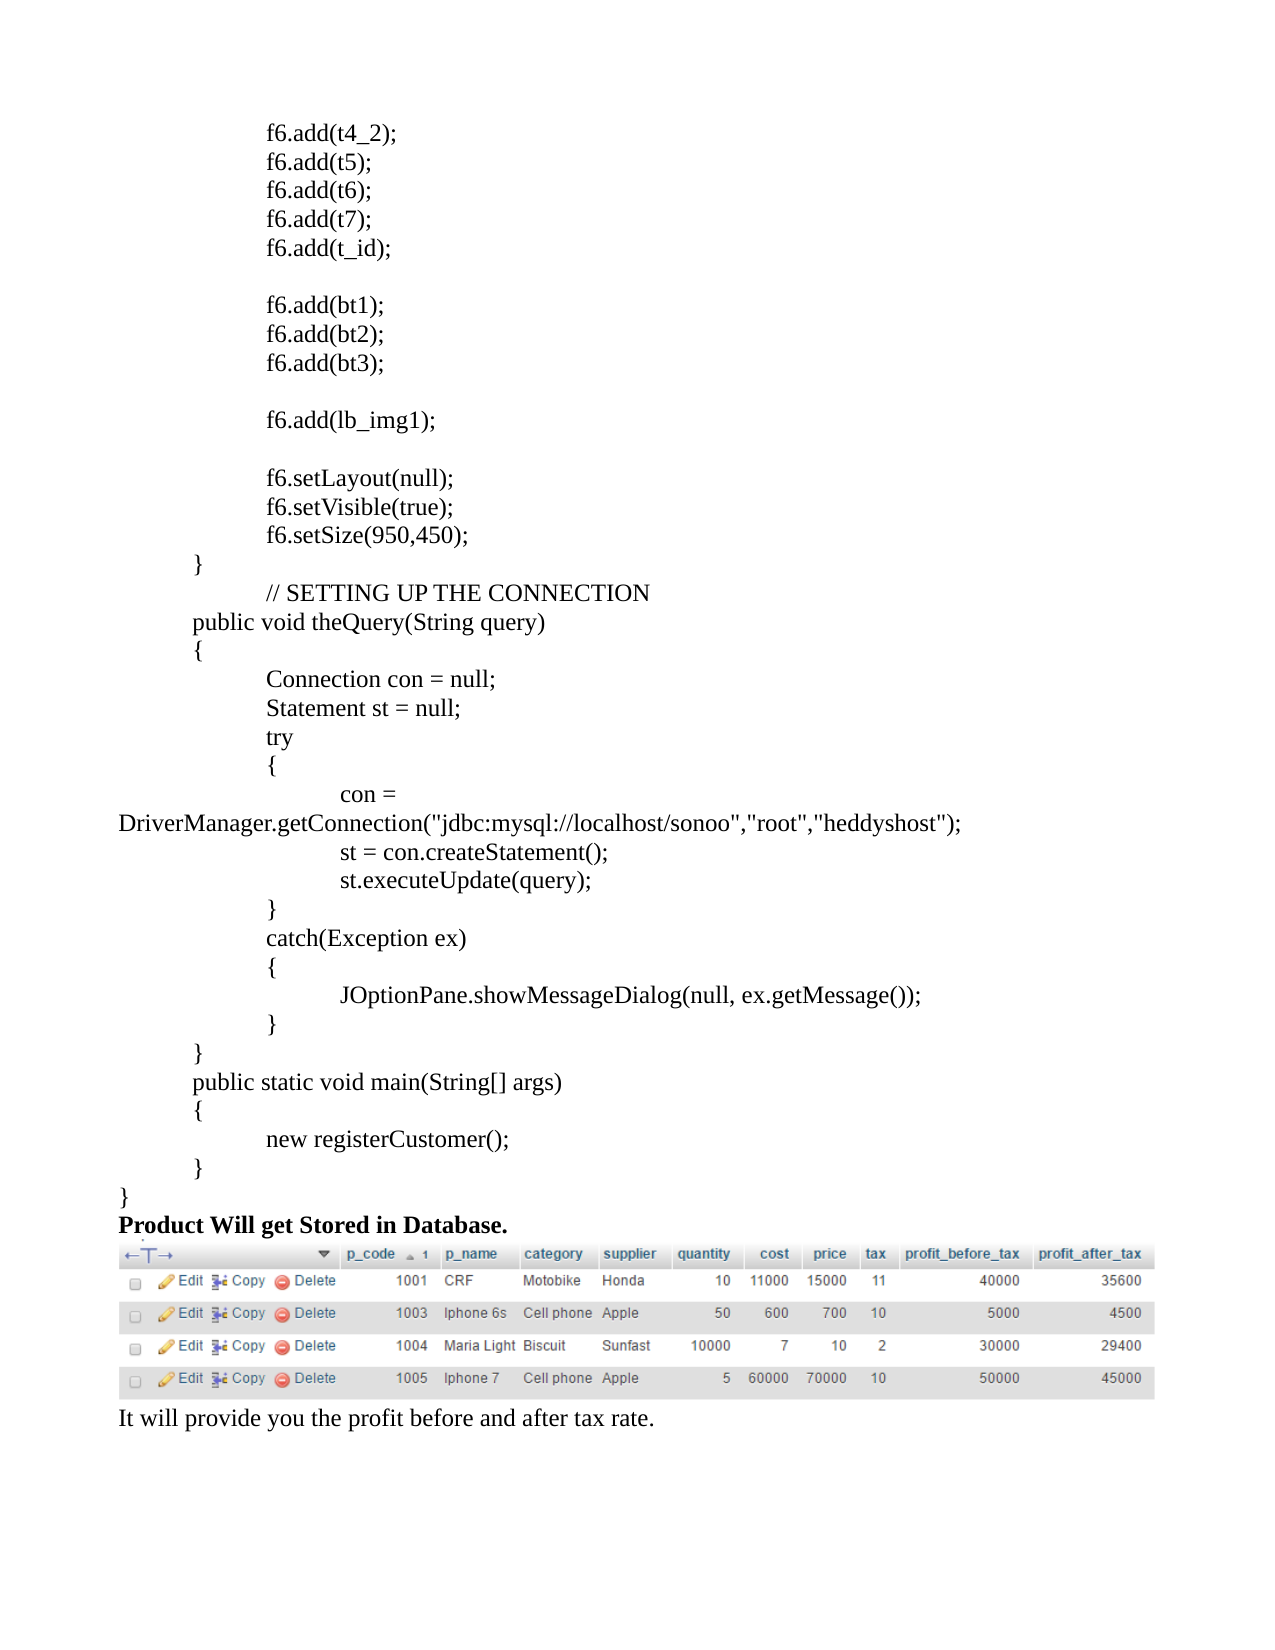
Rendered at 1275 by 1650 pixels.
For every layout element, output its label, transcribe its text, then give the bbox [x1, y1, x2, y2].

text st = con.createStatement(); [118, 837, 1157, 866]
text } [118, 1038, 1157, 1067]
text try [118, 722, 1157, 751]
text } [118, 1009, 1157, 1038]
text { [118, 952, 1157, 981]
text f6.setSize(950,450); [118, 521, 1157, 549]
text Statement st = null; [118, 693, 1157, 722]
text f6.setVisible(true); [118, 492, 1157, 521]
text public static void main(String[] args) [118, 1067, 1157, 1096]
picture [118, 1239, 1157, 1403]
text new registerCustomer(); [118, 1124, 1157, 1153]
text f6.add(t6); [118, 176, 1157, 204]
text } [118, 549, 1157, 578]
text JOptionPane.showMessageDialog(null, ex.getMessage()); [118, 981, 1157, 1009]
text } [118, 1153, 1157, 1182]
text It will provide you the profit before and after tax rate. [118, 1403, 1157, 1432]
text st.executeUpdate(query); [118, 866, 1157, 894]
text f6.add(lb_img1); [118, 406, 1157, 434]
text Connection con = null; [118, 664, 1157, 693]
text { [118, 636, 1157, 664]
text f6.add(t7); [118, 204, 1157, 233]
text { [118, 751, 1157, 779]
text f6.add(t5); [118, 147, 1157, 176]
text catch(Exception ex) [118, 923, 1157, 952]
text Product Will get Stored in Database. [118, 1211, 1157, 1239]
text } [118, 1182, 1157, 1211]
text public void theQuery(String query) [118, 607, 1157, 636]
text // SETTING UP THE CONNECTION [118, 578, 1157, 607]
text f6.setLayout(null); [118, 463, 1157, 492]
text f6.add(bt1); [118, 291, 1157, 319]
text { [118, 1096, 1157, 1124]
text f6.add(t4_2); [118, 118, 1157, 147]
text } [118, 894, 1157, 923]
text f6.add(bt3); [118, 348, 1157, 377]
text con = DriverManager.getConnection("jdbc:mysql://localhost/sonoo","root","heddyshost"); [118, 779, 1157, 837]
text f6.add(bt2); [118, 319, 1157, 348]
text f6.add(t_id); [118, 233, 1157, 262]
